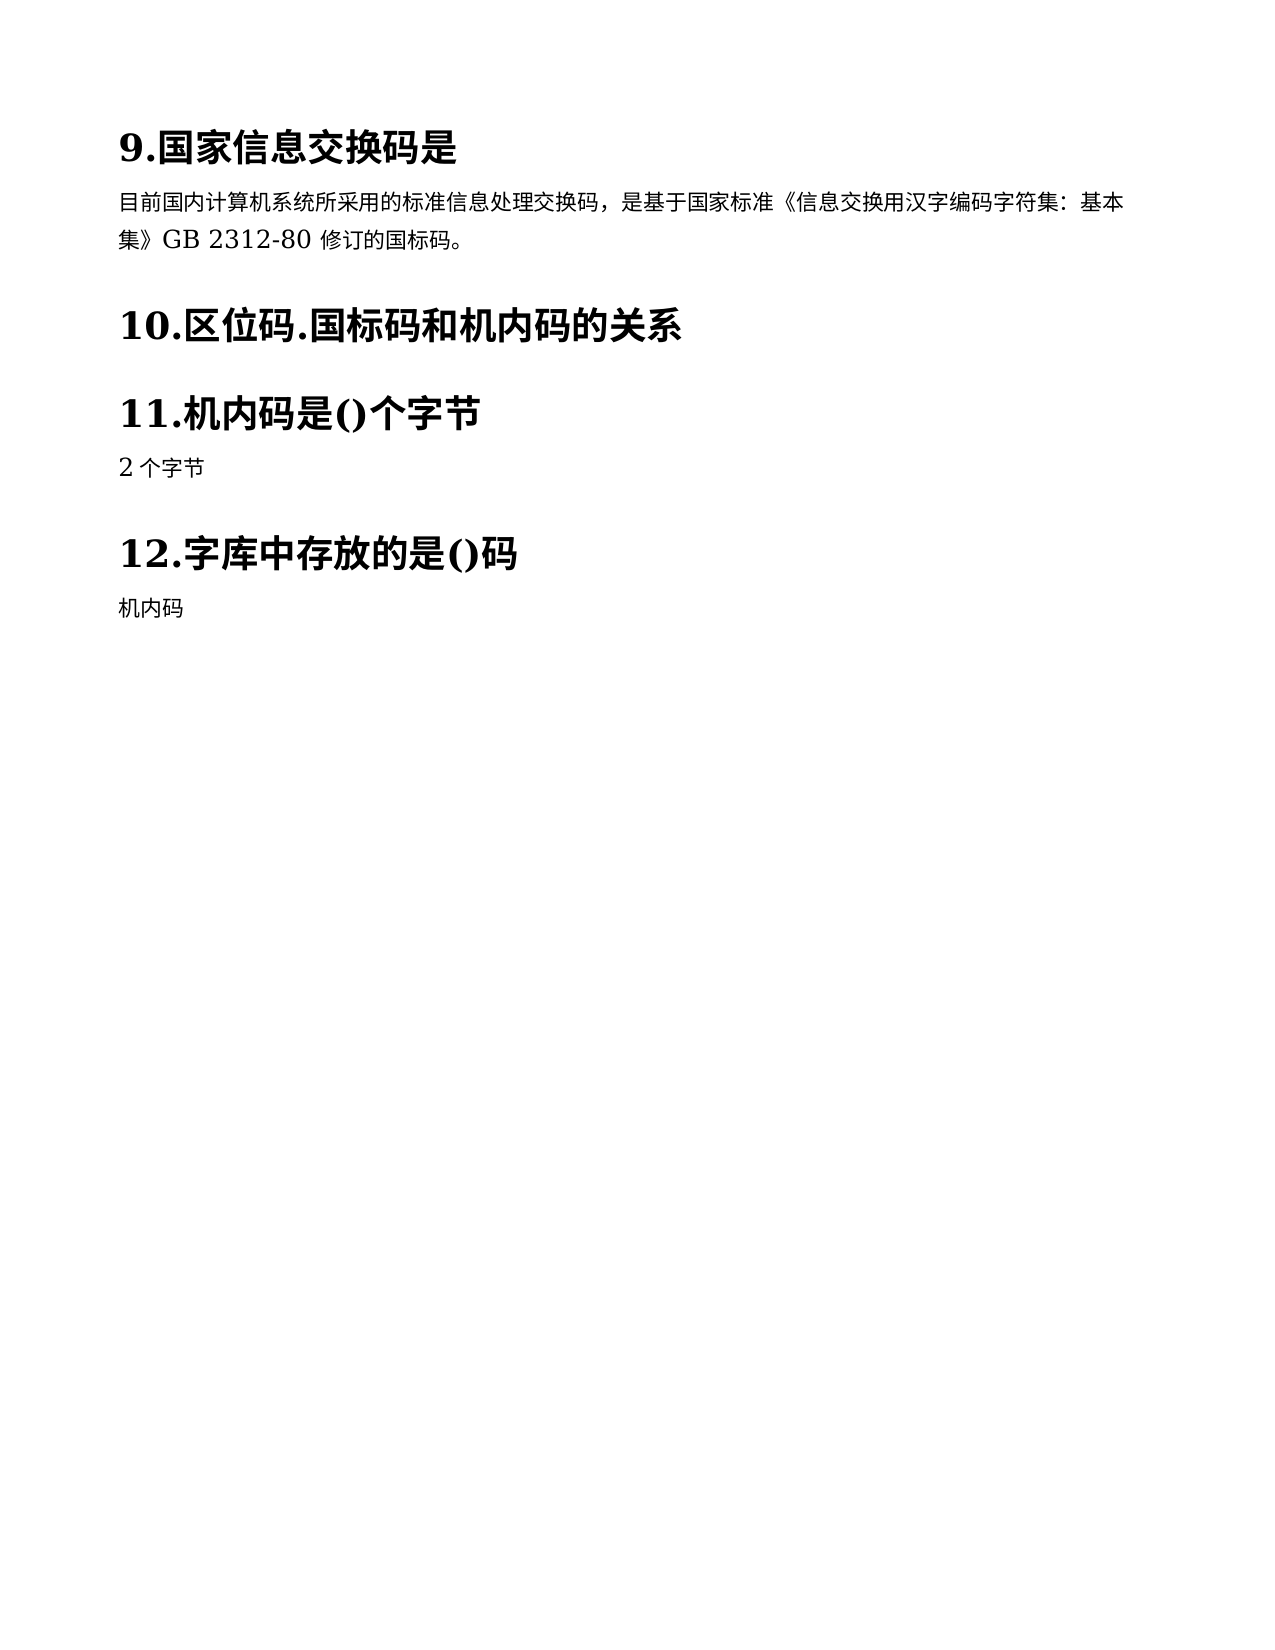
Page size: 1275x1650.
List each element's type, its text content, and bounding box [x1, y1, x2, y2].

subtitle 10.区位码.国标码和机内码的关系 [118, 296, 1157, 350]
text 机内码 [118, 591, 1157, 622]
text 2个字节 [118, 451, 1157, 482]
subtitle 11.机内码是()个字节 [118, 384, 1157, 438]
text 目前国内计算机系统所采用的标准信息处理交换码，是基于国家标准《信息交换用汉字编码字符集：基本 集》GB 2312-80 修订的国标码。 [118, 185, 1157, 254]
subtitle 9.国家信息交换码是 [118, 118, 1157, 172]
subtitle 12.字库中存放的是()码 [118, 524, 1157, 578]
